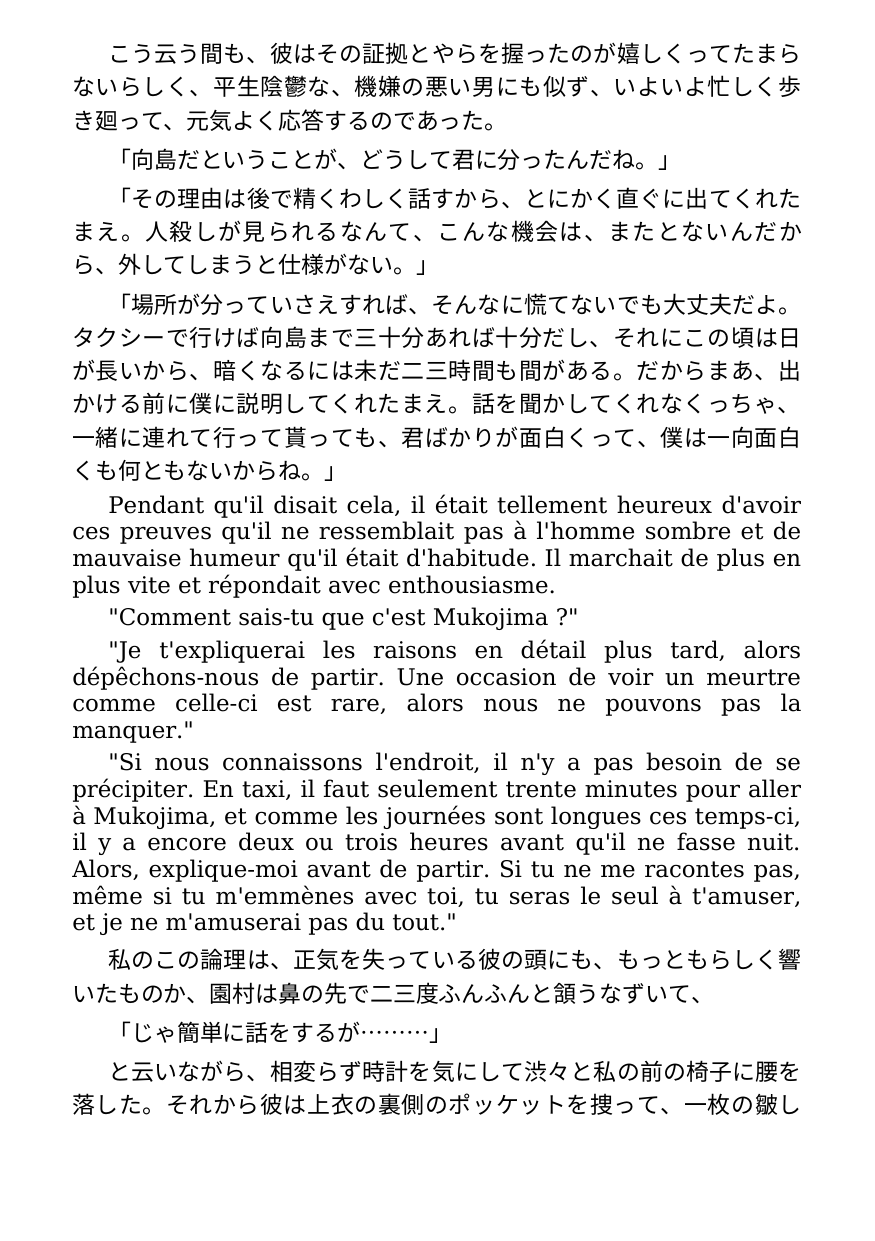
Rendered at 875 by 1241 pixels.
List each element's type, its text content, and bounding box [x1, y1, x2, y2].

text 「じゃ簡単に話をするが………」 [72, 1014, 802, 1048]
text "Comment sais-tu que c'est Mukojima ?" [72, 604, 802, 631]
text 「向島だということが、どうして君に分ったんだね。」 [72, 142, 802, 175]
text "Si nous connaissons l'endroit, il n'y a pas besoin de se précipiter. En taxi, il faut seulement trente minutes pour aller à Mukojima, et comme les journées sont longues ces temps-ci, il y a encore deux ou trois heures avant qu'il ne fasse nuit. Alors, explique-moi avant de partir. Si tu ne me racontes pas, même si tu m'emmènes avec toi, tu seras le seul à t'amuser, et je ne m'amuserai pas du tout." [72, 749, 802, 936]
text 「場所が分っていさえすれば、そんなに慌てないでも大丈夫だよ。タクシーで行けば向島まで三十分あれば十分だし、それにこの頃は日が長いから、暗くなるには未だ二三時間も間がある。だからまあ、出かける前に僕に説明してくれたまえ。話を聞かしてくれなくっちゃ、一緒に連れて行って貰っても、君ばかりが面白くって、僕は一向面白くも何ともないからね。」 [72, 286, 802, 486]
text と云いながら、相変らず時計を気にして渋々と私の前の椅子に腰を落した。それから彼は上衣の裏側のポッケットを捜って、一枚の皺し [72, 1054, 802, 1120]
text "Je t'expliquerai les raisons en détail plus tard, alors dépêchons-nous de partir. Une occasion de voir un meurtre comme celle-ci est rare, alors nous ne pouvons pas la manquer." [72, 637, 802, 744]
text こう云う間も、彼はその証拠とやらを握ったのが嬉しくってたまらないらしく、平生陰鬱な、機嫌の悪い男にも似ず、いよいよ忙しく歩き廻って、元気よく応答するのであった。 [72, 36, 802, 136]
text 私のこの論理は、正気を失っている彼の頭にも、もっともらしく響いたものか、園村は鼻の先で二三度ふんふんと頷うなずいて、 [72, 942, 802, 1009]
text 「その理由は後で精くわしく話すから、とにかく直ぐに出てくれたまえ。人殺しが見られるなんて、こんな機会は、またとないんだから、外してしまうと仕様がない。」 [72, 181, 802, 281]
text Pendant qu'il disait cela, il était tellement heureux d'avoir ces preuves qu'il ne ressemblait pas à l'homme sombre et de mauvaise humeur qu'il était d'habitude. Il marchait de plus en plus vite et répondait avec enthousiasme. [72, 492, 802, 598]
